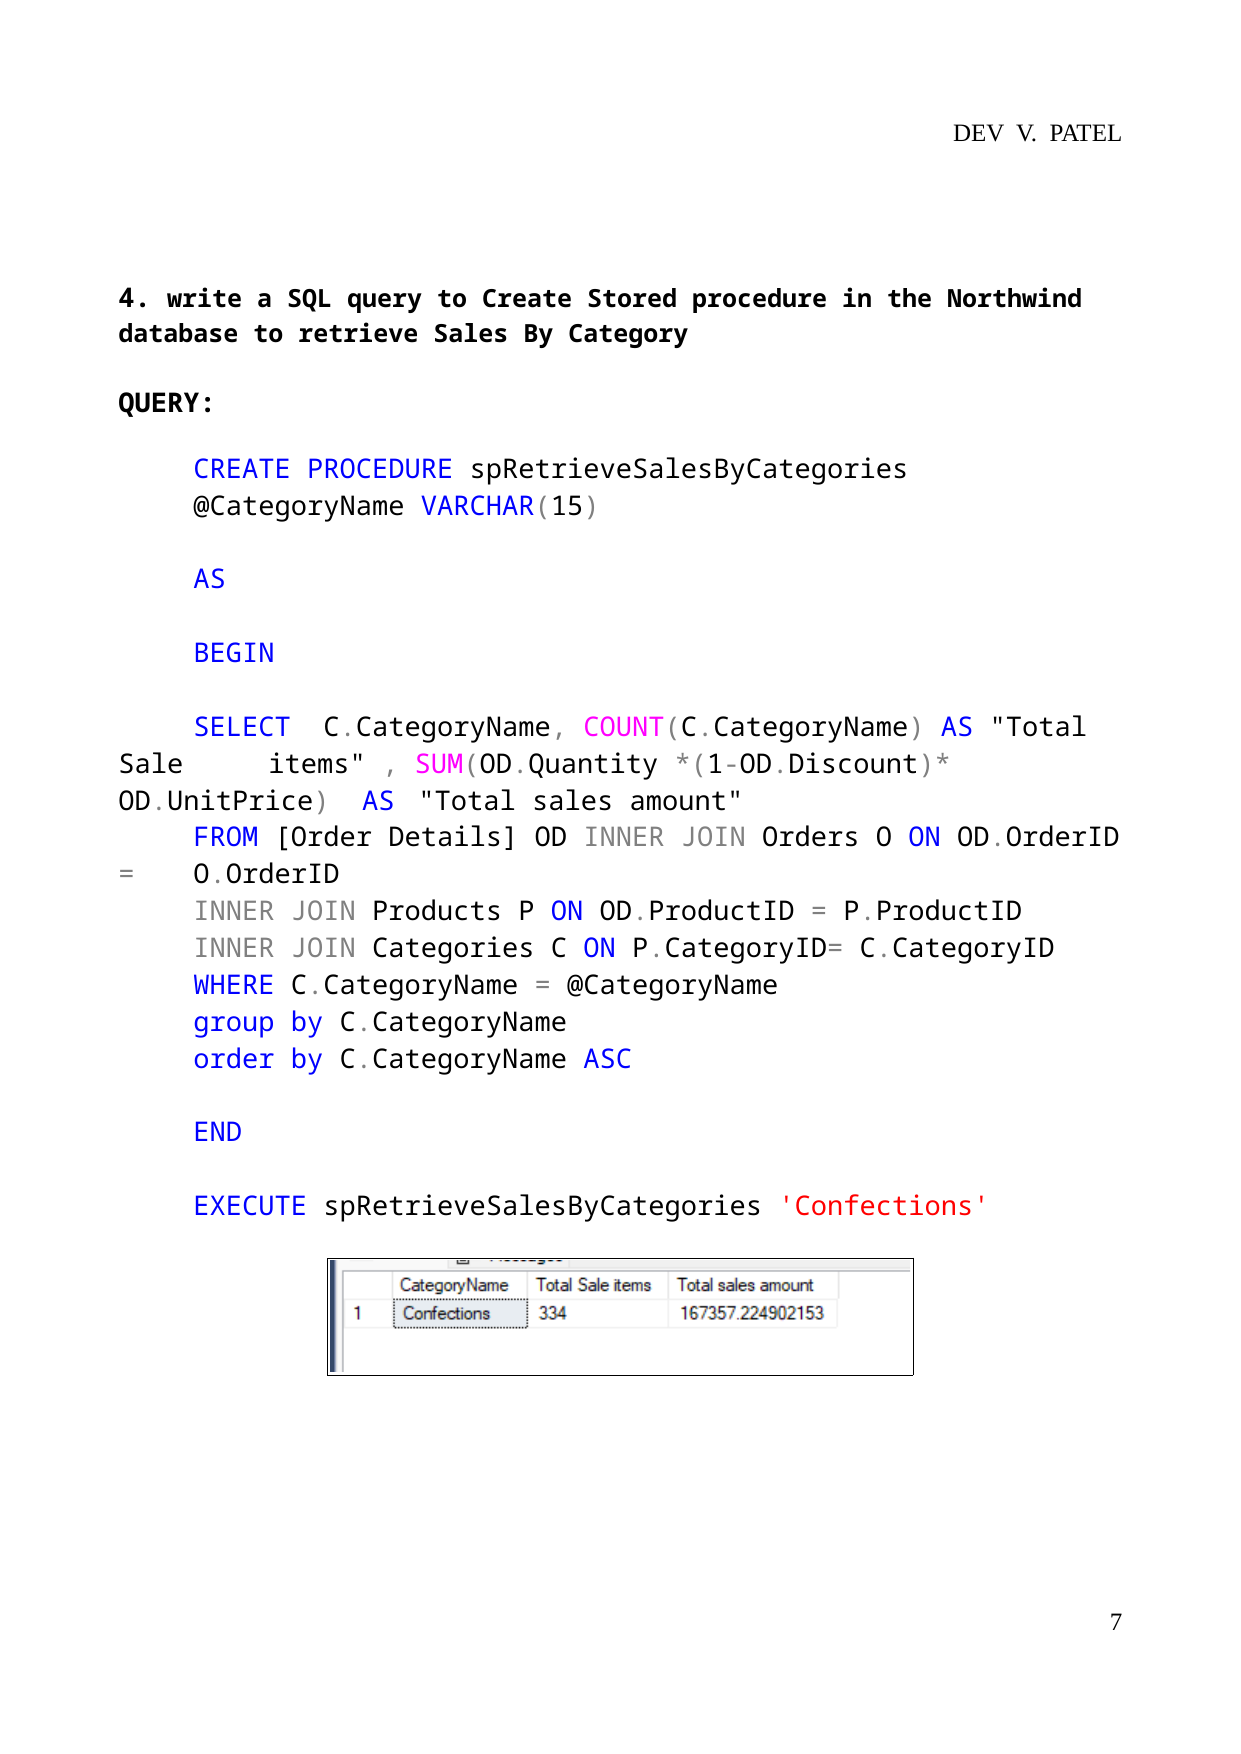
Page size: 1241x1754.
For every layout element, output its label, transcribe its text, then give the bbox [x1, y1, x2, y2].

picture [330, 1260, 911, 1372]
text EXECUTE spRetrieveSalesByCategories 'Confections' [118, 1187, 1122, 1223]
text CREATE PROCEDURE spRetrieveSalesByCategories [118, 449, 1122, 486]
text FROM [Order Details] OD INNER JOIN Orders O ON OD.OrderID = O.OrderID [118, 818, 1122, 892]
text @CategoryName VARCHAR(15) [118, 486, 1122, 523]
text group by C.CategoryName [118, 1002, 1122, 1039]
text 4. write a SQL query to Create Stored procedure in the Northwind database to retrieve Sales By Category [118, 278, 1122, 349]
text BEGIN [118, 633, 1122, 670]
text AS [118, 560, 1122, 597]
text WHERE C.CategoryName = @CategoryName [118, 965, 1122, 1002]
text END [118, 1113, 1122, 1150]
text QUERY: [118, 383, 1122, 420]
text INNER JOIN Categories C ON P.CategoryID= C.CategoryID [118, 928, 1122, 965]
text order by C.CategoryName ASC [118, 1039, 1122, 1076]
text INNER JOIN Products P ON OD.ProductID = P.ProductID [118, 892, 1122, 928]
text SELECT C.CategoryName, COUNT(C.CategoryName) AS "Total Sale items" , SUM(OD.Quantity *(1-OD.Discount)* OD.UnitPrice) AS "Total sales amount" [118, 707, 1122, 818]
